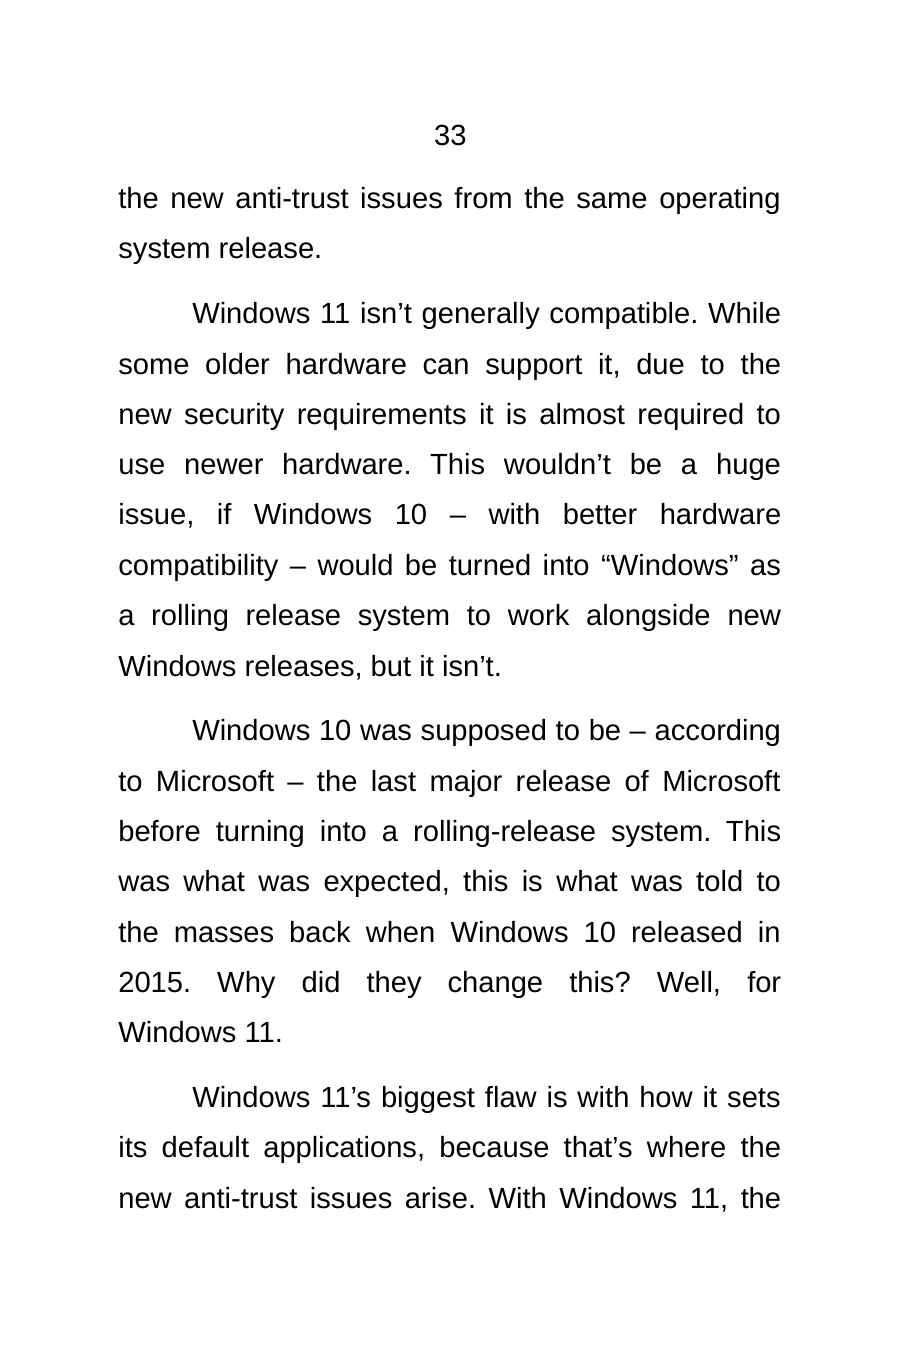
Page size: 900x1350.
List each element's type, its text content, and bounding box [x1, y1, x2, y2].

text the new anti-trust issues from the same operating system release. [118, 181, 782, 265]
text Windows 10 was supposed to be – according to Microsoft – the last major release of Microsoft before turning into a rolling-release system. This was what was expected, this is what was told to the masses back when Windows 10 released in 2015. Why did they change this? Well, for Windows 11. [118, 713, 782, 1049]
text Windows 11’s biggest flaw is with how it sets its default applications, because that’s where the new anti-trust issues arise. With Windows 11, the [118, 1080, 782, 1214]
text Windows 11 isn’t generally compatible. While some older hardware can support it, due to the new security requirements it is almost required to use newer hardware. This wouldn’t be a huge issue, if Windows 10 – with better hardware compatibility – would be turned into “Windows” as a rolling release system to work alongside new Windows releases, but it isn’t. [118, 296, 782, 682]
